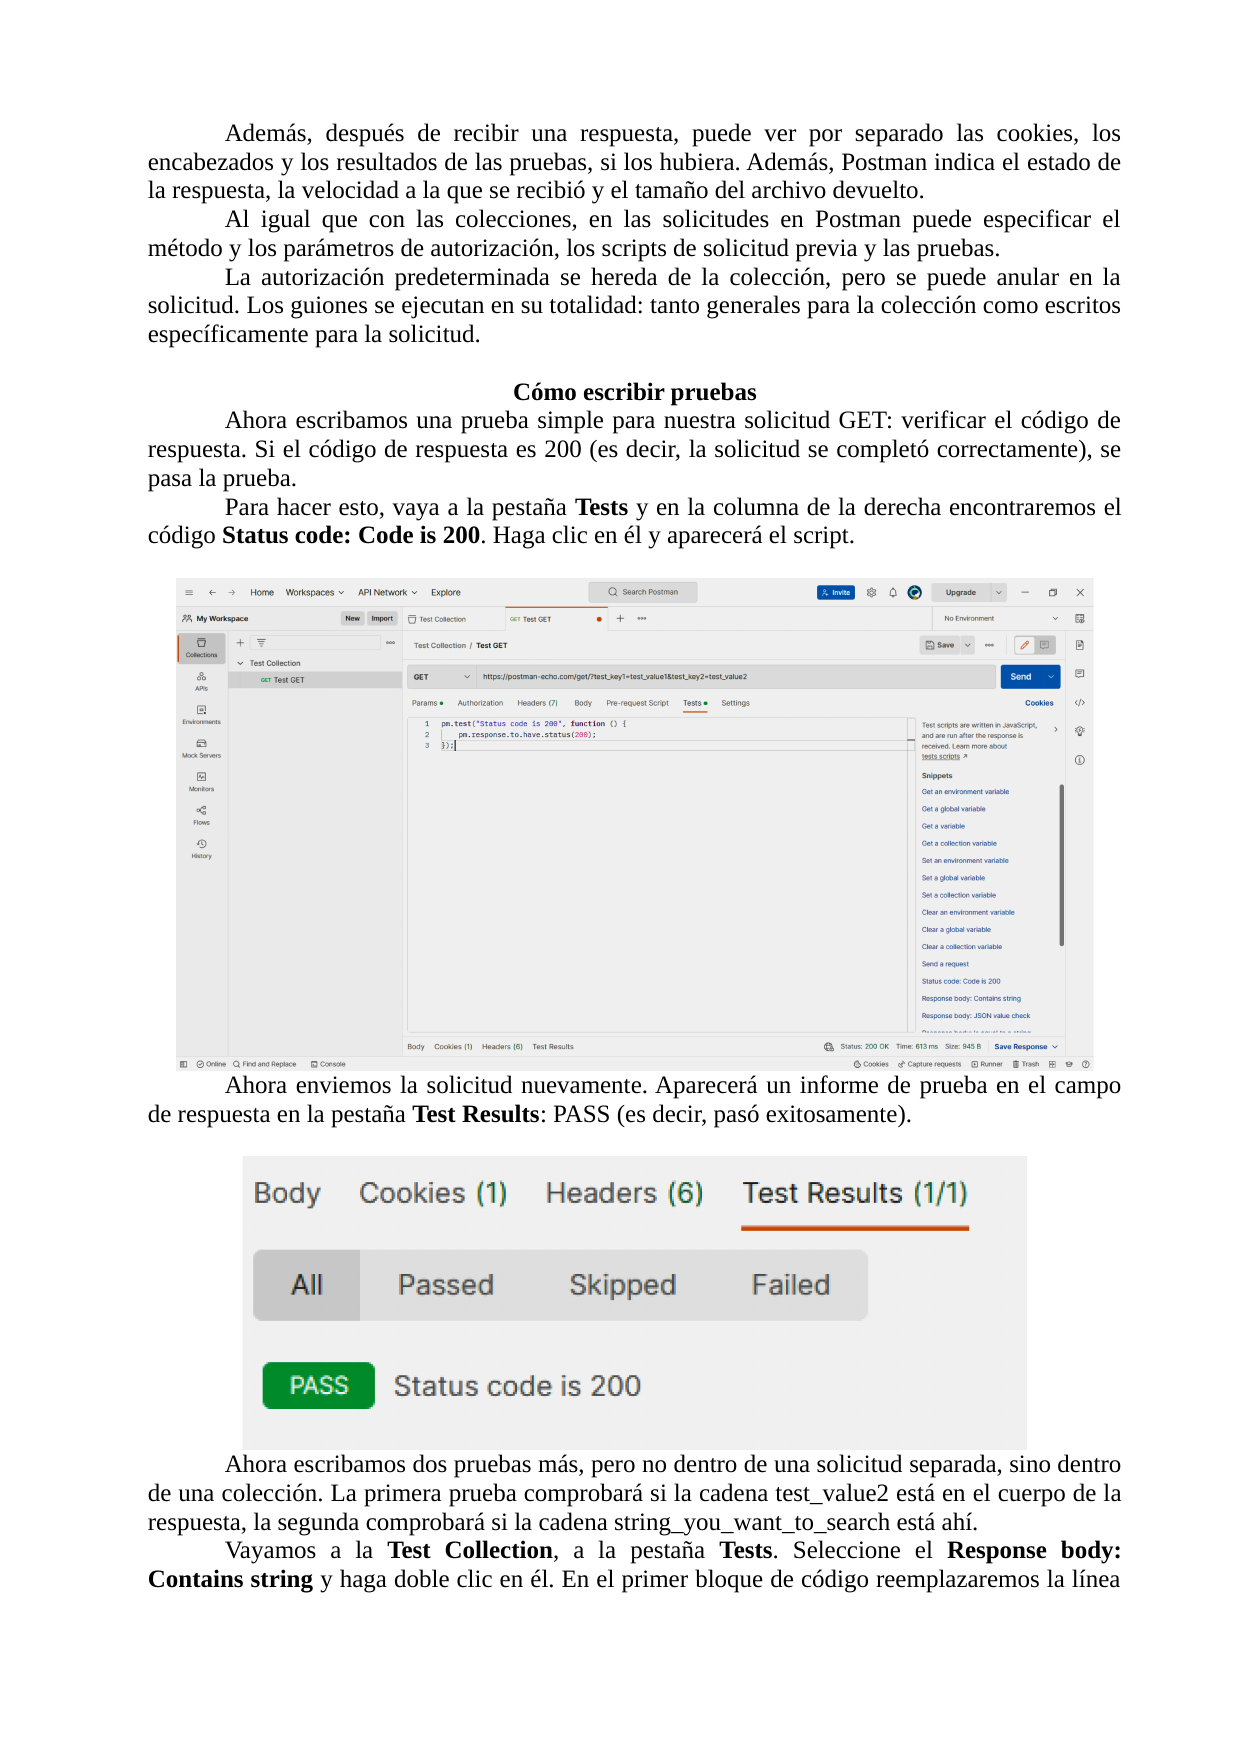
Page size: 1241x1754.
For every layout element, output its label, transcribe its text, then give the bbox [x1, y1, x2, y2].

text Para hacer esto, vaya a la pestaña Tests y en la columna de la derecha encontraremos el código Status code: Code is 200. Haga clic en él y aparecerá el script. [148, 492, 1122, 549]
text Ahora escribamos dos pruebas más, pero no dentro de una solicitud separada, sino dentro de una colección. La primera prueba comprobará si la cadena test_value2 está en el cuerpo de la respuesta, la segunda comprobará si la cadena string_you_want_to_search está ahí. [148, 1157, 1122, 1536]
text Vayamos a la Test Collection, a la pestaña Tests. Seleccione el Response body: Contains string y haga doble clic en él. En el primer bloque de código reemplazaremos la línea [148, 1536, 1122, 1593]
text Ahora escribamos una prueba simple para nuestra solicitud GET: verificar el código de respuesta. Si el código de respuesta es 200 (es decir, la solicitud se completó correctamente), se pasa la prueba. [148, 406, 1122, 492]
text Ahora enviemos la solicitud nuevamente. Aparecerá un informe de prueba en el campo de respuesta en la pestaña Test Results: PASS (es decir, pasó exitosamente). [148, 578, 1122, 1128]
text La autorización predeterminada se hereda de la colección, pero se puede anular en la solicitud. Los guiones se ejecutan en su totalidad: tanto generales para la colección como escritos específicamente para la solicitud. [148, 262, 1122, 348]
text Al igual que con las colecciones, en las solicitudes en Postman puede especificar el método y los parámetros de autorización, los scripts de solicitud previa y las pruebas. [148, 204, 1122, 262]
picture [242, 1156, 1027, 1450]
text Cómo escribir pruebas [148, 377, 1122, 406]
text Además, después de recibir una respuesta, puede ver por separado las cookies, los encabezados y los resultados de las pruebas, si los hubiera. Además, Postman indica el estado de la respuesta, la velocidad a la que se recibió y el tamaño del archivo devuelto. [148, 118, 1122, 204]
picture [176, 578, 1094, 1071]
